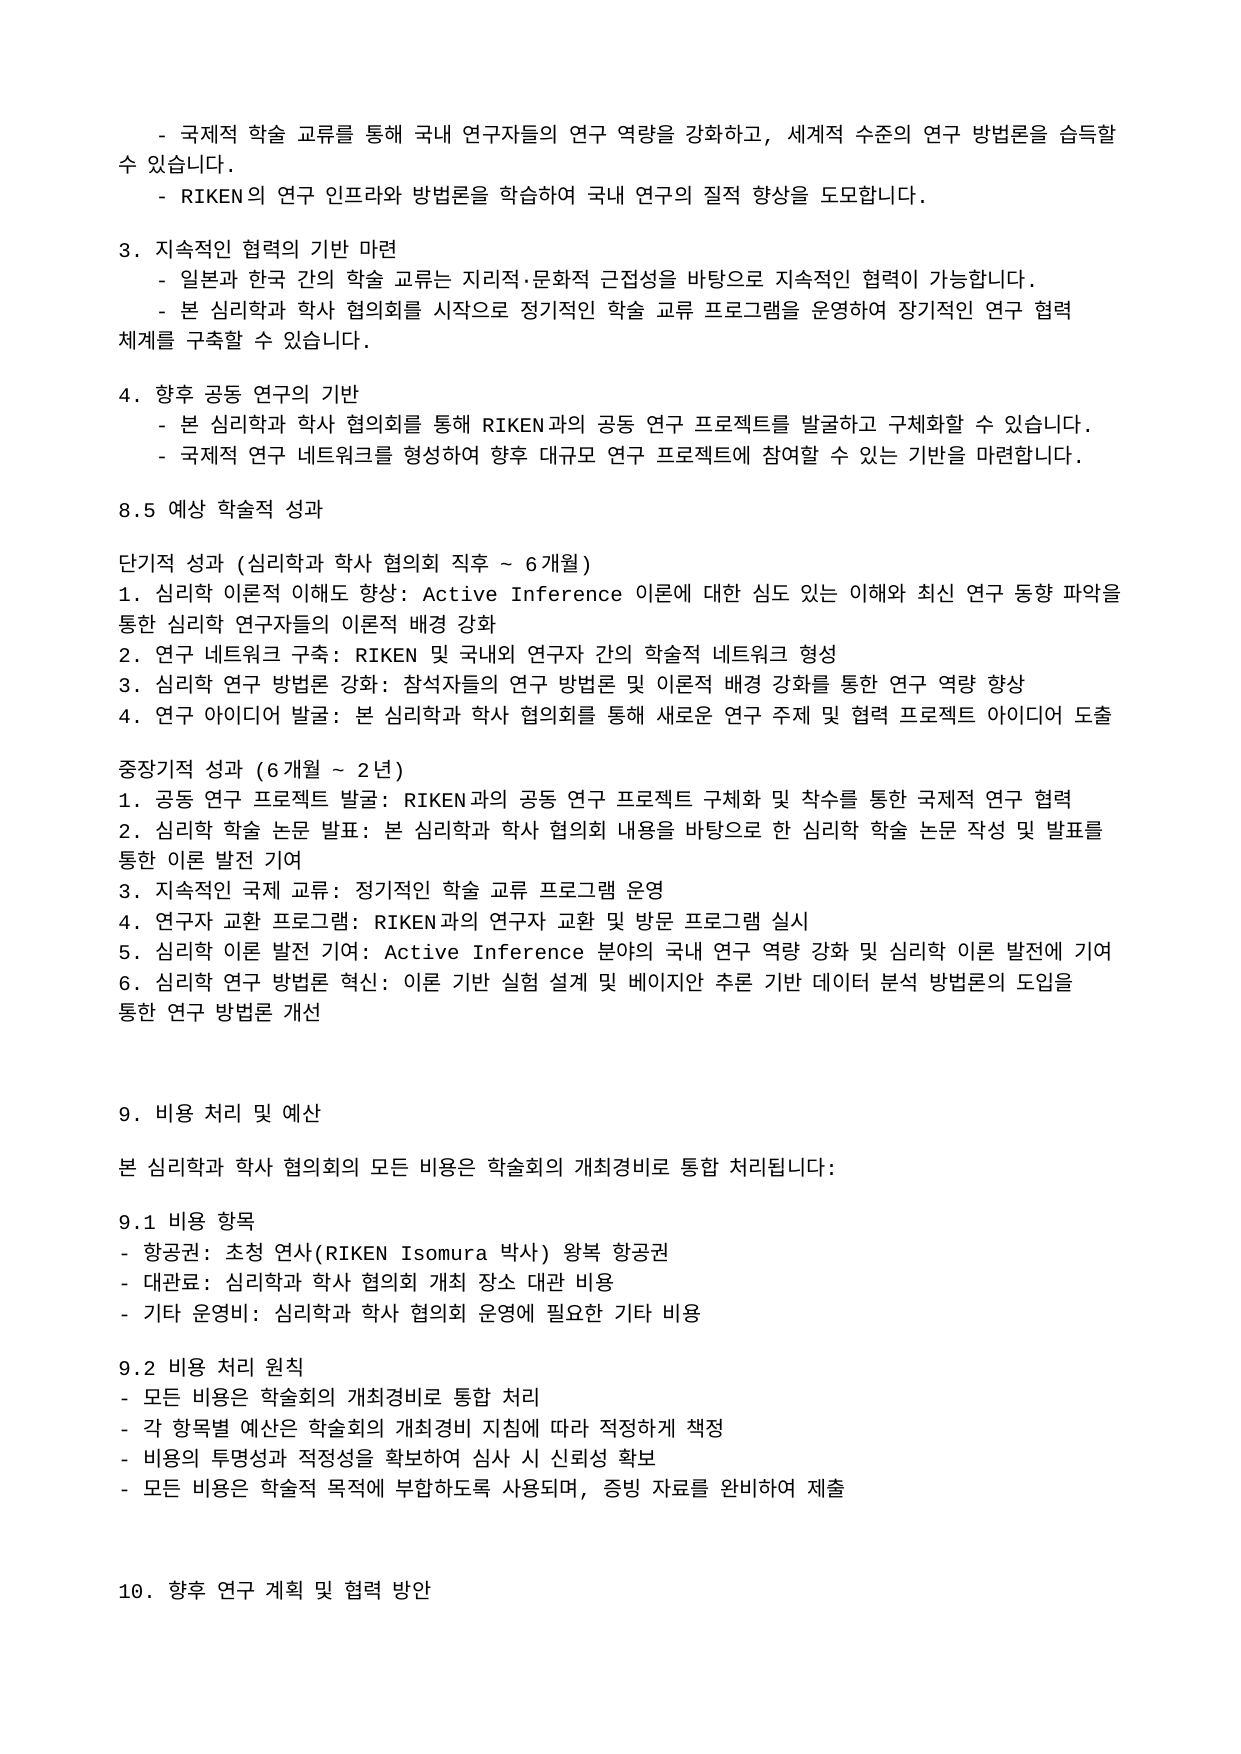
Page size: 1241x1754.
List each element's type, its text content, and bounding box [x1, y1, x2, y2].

text 5. 심리학 이론 발전 기여: Active Inference 분야의 국내 연구 역량 강화 및 심리학 이론 발전에 기여 [118, 936, 1122, 966]
text 2. 연구 네트워크 구축: RIKEN 및 국내외 연구자 간의 학술적 네트워크 형성 [118, 638, 1122, 669]
text 3. 심리학 연구 방법론 강화: 참석자들의 연구 방법론 및 이론적 배경 강화를 통한 연구 역량 향상 [118, 669, 1122, 699]
text - 본 심리학과 학사 협의회를 시작으로 정기적인 학술 교류 프로그램을 운영하여 장기적인 연구 협력 체계를 구축할 수 있습니다. [118, 294, 1122, 355]
text 중장기적 성과 (6개월 ~ 2년) [118, 753, 1122, 784]
text 9.1 비용 항목 [118, 1206, 1122, 1236]
text 9.2 비용 처리 원칙 [118, 1351, 1122, 1381]
text 8.5 예상 학술적 성과 [118, 493, 1122, 524]
text 4. 향후 공동 연구의 기반 [118, 378, 1122, 409]
text - 비용의 투명성과 적정성을 확보하여 심사 시 신뢰성 확보 [118, 1442, 1122, 1473]
text - 기타 운영비: 심리학과 학사 협의회 운영에 필요한 기타 비용 [118, 1297, 1122, 1327]
text - 대관료: 심리학과 학사 협의회 개최 장소 대관 비용 [118, 1266, 1122, 1297]
text 본 심리학과 학사 협의회의 모든 비용은 학술회의 개최경비로 통합 처리됩니다: [118, 1152, 1122, 1182]
text - 본 심리학과 학사 협의회를 통해 RIKEN과의 공동 연구 프로젝트를 발굴하고 구체화할 수 있습니다. [118, 409, 1122, 439]
text - 국제적 학술 교류를 통해 국내 연구자들의 연구 역량을 강화하고, 세계적 수준의 연구 방법론을 습득할 수 있습니다. [118, 118, 1122, 179]
text 1. 공동 연구 프로젝트 발굴: RIKEN과의 공동 연구 프로젝트 구체화 및 착수를 통한 국제적 연구 협력 [118, 784, 1122, 814]
text - 모든 비용은 학술회의 개최경비로 통합 처리 [118, 1381, 1122, 1412]
text 3. 지속적인 협력의 기반 마련 [118, 233, 1122, 263]
text 단기적 성과 (심리학과 학사 협의회 직후 ~ 6개월) [118, 547, 1122, 578]
text - 일본과 한국 간의 학술 교류는 지리적·문화적 근접성을 바탕으로 지속적인 협력이 가능합니다. [118, 263, 1122, 294]
text 4. 연구자 교환 프로그램: RIKEN과의 연구자 교환 및 방문 프로그램 실시 [118, 905, 1122, 936]
text 1. 심리학 이론적 이해도 향상: Active Inference 이론에 대한 심도 있는 이해와 최신 연구 동향 파악을 통한 심리학 연구자들의 이론적 배경 강화 [118, 578, 1122, 638]
text 3. 지속적인 국제 교류: 정기적인 학술 교류 프로그램 운영 [118, 875, 1122, 905]
text - 항공권: 초청 연사(RIKEN Isomura 박사) 왕복 항공권 [118, 1236, 1122, 1266]
text 6. 심리학 연구 방법론 혁신: 이론 기반 실험 설계 및 베이지안 추론 기반 데이터 분석 방법론의 도입을 통한 연구 방법론 개선 [118, 966, 1122, 1027]
text 2. 심리학 학술 논문 발표: 본 심리학과 학사 협의회 내용을 바탕으로 한 심리학 학술 논문 작성 및 발표를 통한 이론 발전 기여 [118, 814, 1122, 875]
text 9. 비용 처리 및 예산 [118, 1097, 1122, 1128]
text - RIKEN의 연구 인프라와 방법론을 학습하여 국내 연구의 질적 향상을 도모합니다. [118, 179, 1122, 209]
text 4. 연구 아이디어 발굴: 본 심리학과 학사 협의회를 통해 새로운 연구 주제 및 협력 프로젝트 아이디어 도출 [118, 699, 1122, 729]
text - 각 항목별 예산은 학술회의 개최경비 지침에 따라 적정하게 책정 [118, 1412, 1122, 1442]
text - 모든 비용은 학술적 목적에 부합하도록 사용되며, 증빙 자료를 완비하여 제출 [118, 1473, 1122, 1503]
text 10. 향후 연구 계획 및 협력 방안 [118, 1574, 1122, 1604]
text - 국제적 연구 네트워크를 형성하여 향후 대규모 연구 프로젝트에 참여할 수 있는 기반을 마련합니다. [118, 439, 1122, 469]
